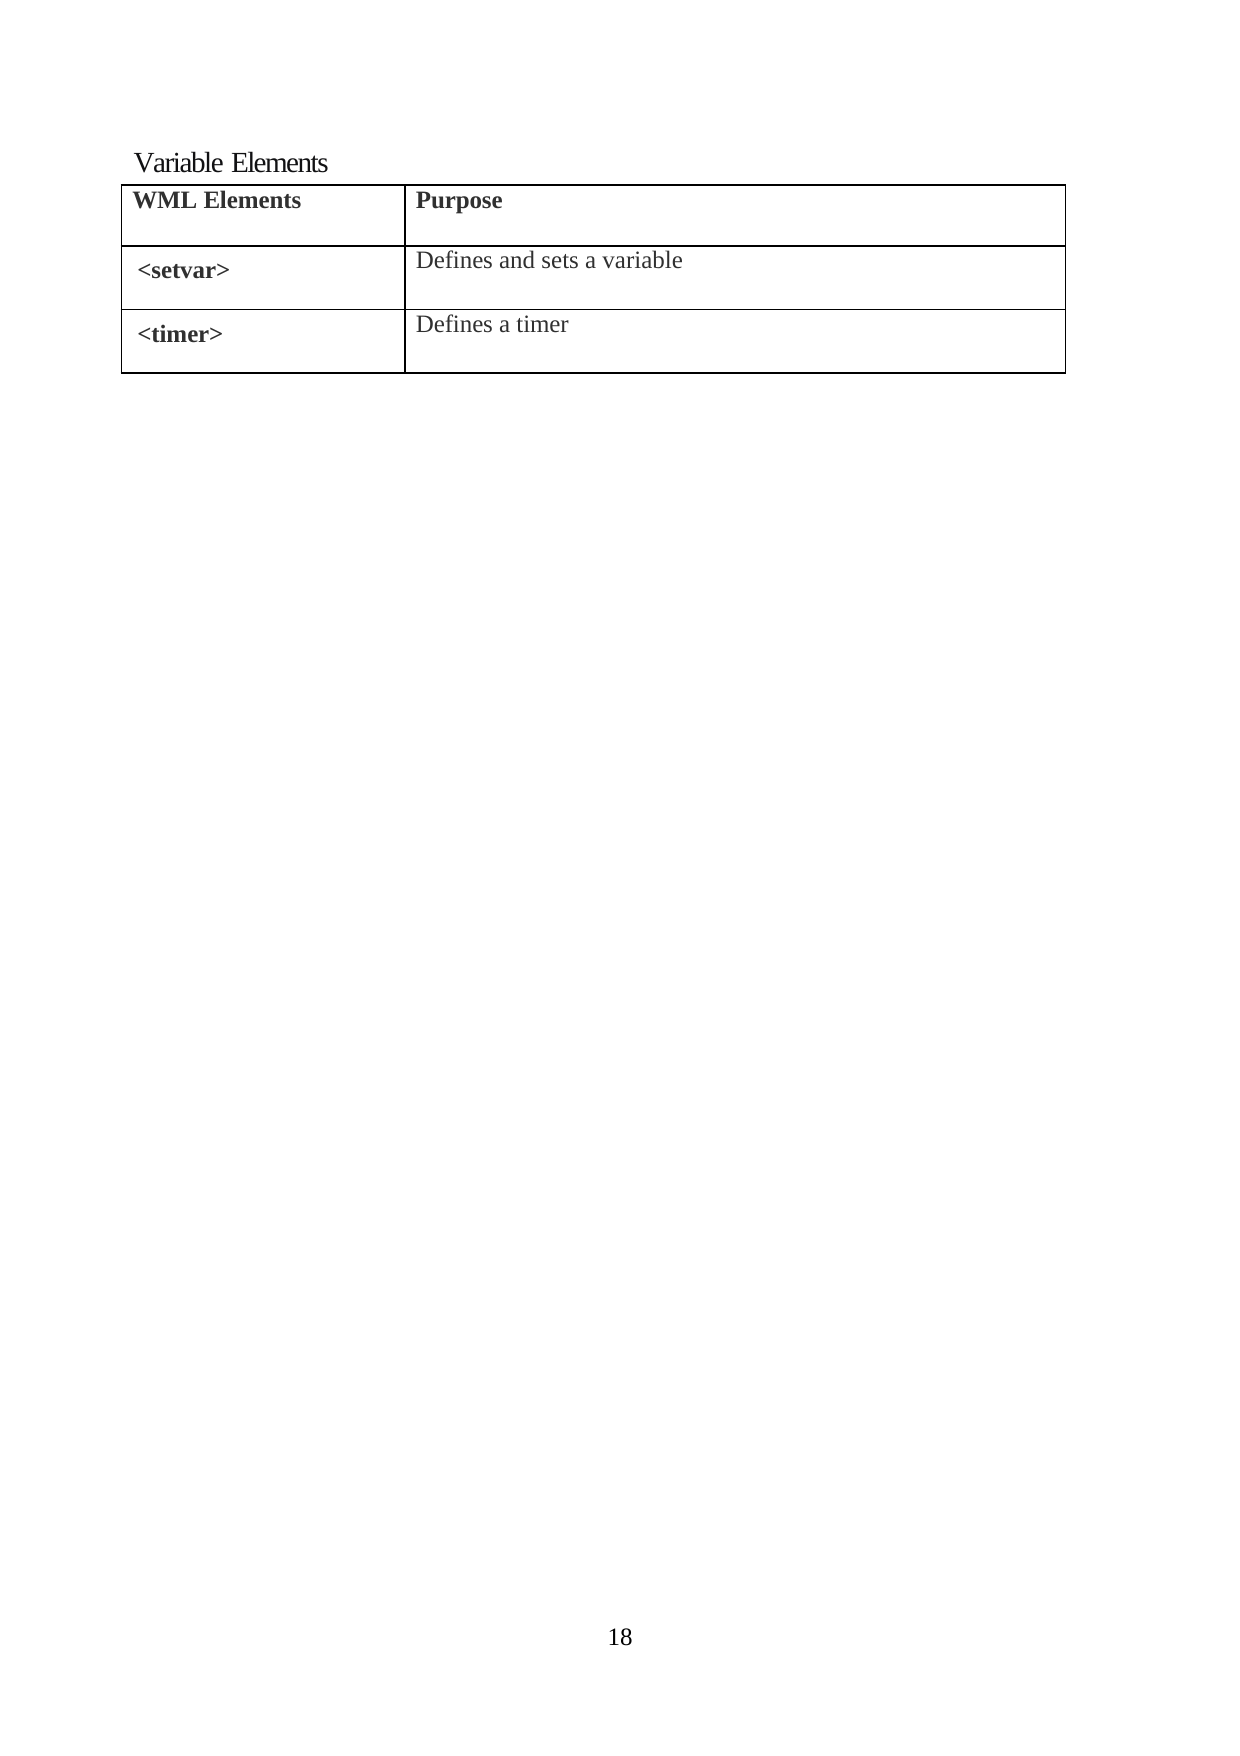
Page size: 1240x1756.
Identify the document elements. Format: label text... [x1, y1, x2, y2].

table_cell <timer> [122, 310, 404, 372]
table_cell <setvar> [122, 247, 404, 309]
table_header WML Elements [122, 186, 404, 245]
table_cell Defines and sets a variable [406, 247, 1065, 309]
table_header Purpose [406, 186, 1065, 245]
table_cell Defines a timer [406, 310, 1065, 372]
text Variable Elements [133, 145, 1077, 178]
